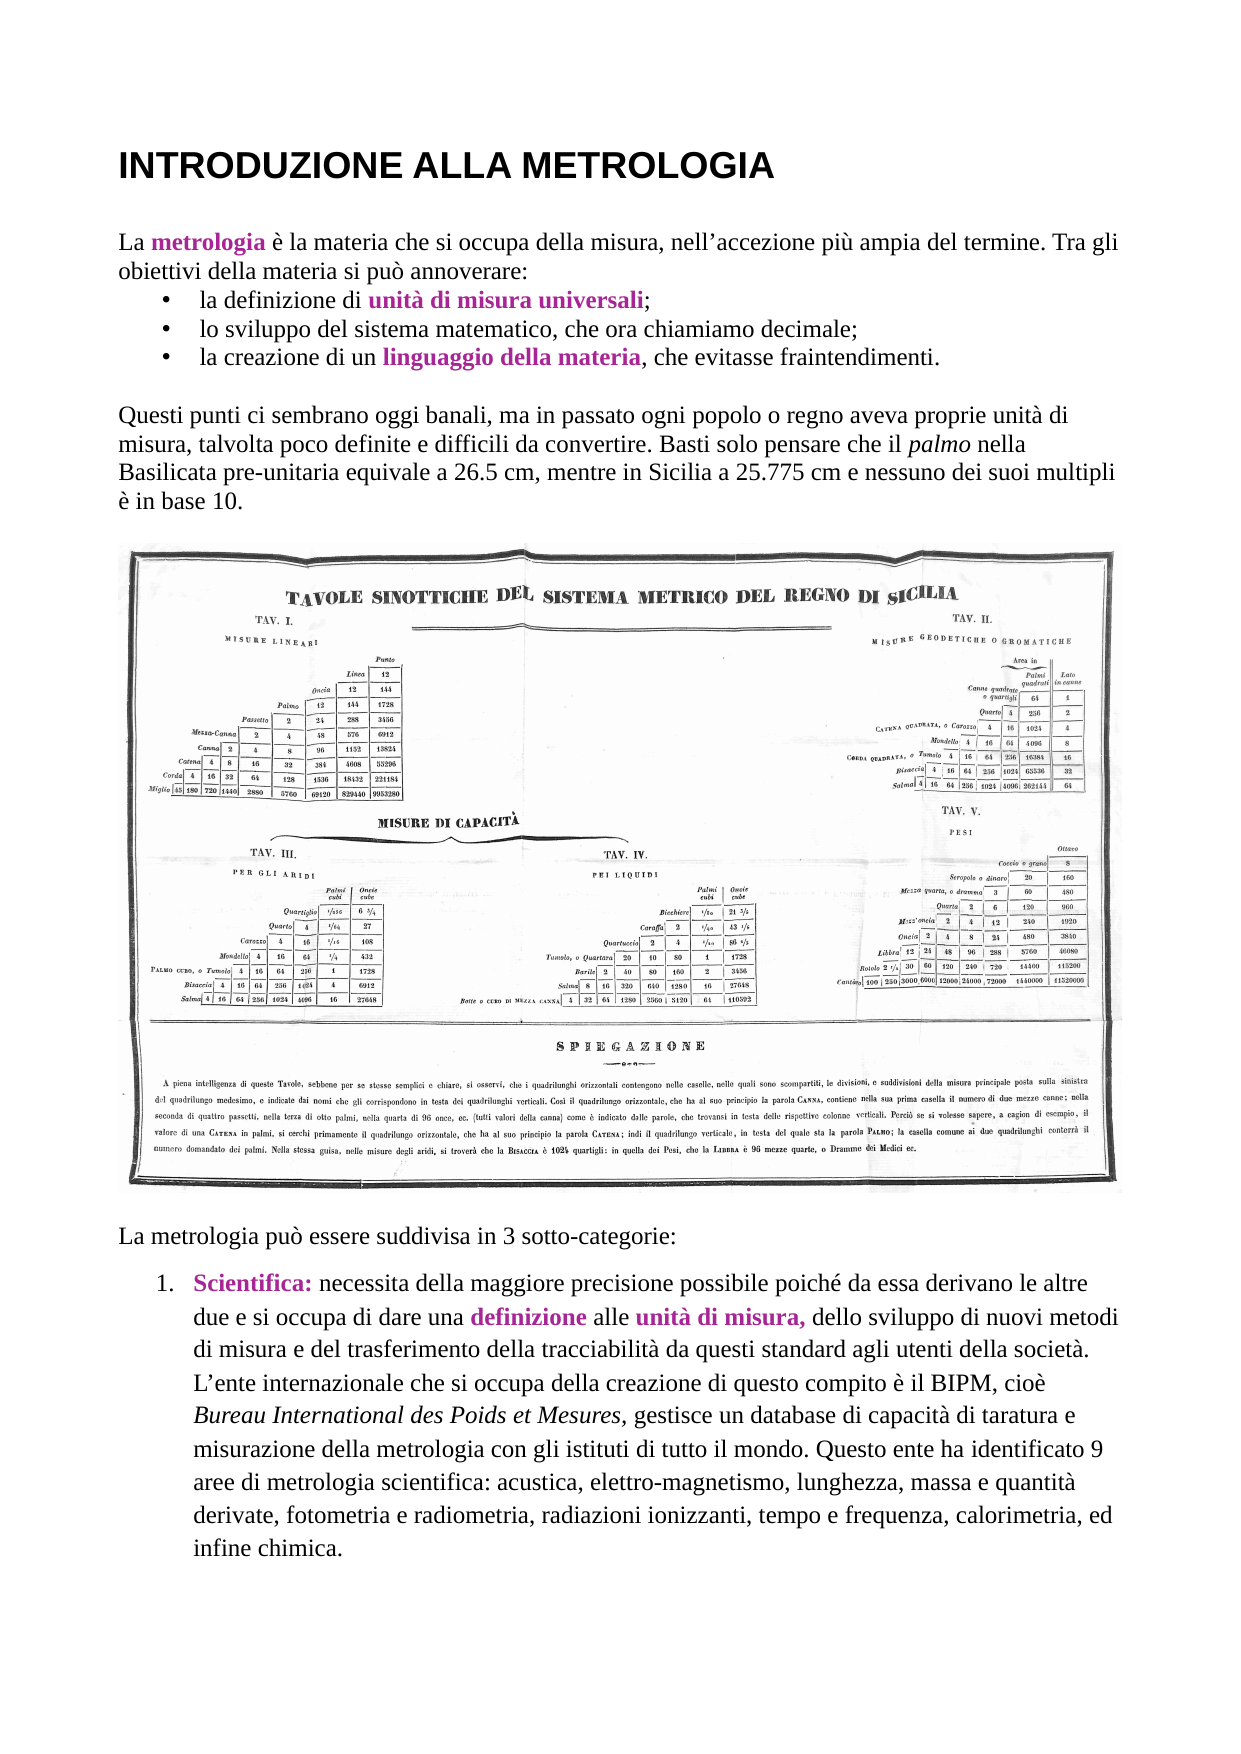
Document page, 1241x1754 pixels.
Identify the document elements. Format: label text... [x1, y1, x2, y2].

list la definizione di unità di misura universali; [162, 285, 1122, 314]
text La metrologia è la materia che si occupa della misura, nell’accezione più ampia del termine. Tra gli obiettivi della materia si può annoverare: [118, 227, 1122, 285]
text Questi punti ci sembrano oggi banali, ma in passato ogni popolo o regno aveva proprie unità di misura, talvolta poco definite e difficili da convertire. Basti solo pensare che il palmo nella Basilicata pre-unitaria equivale a 26.5 cm, mentre in Sicilia a 25.775 cm e nessuno dei suoi multipli è in base 10. [118, 400, 1122, 515]
picture [118, 543, 1123, 1193]
subtitle INTRODUZIONE ALLA METROLOGIA [118, 143, 1122, 186]
list Scientifica: necessita della maggiore precisione possibile poiché da essa derivano le altre due e si occupa di dare una definizione alle unità di misura, dello sviluppo di nuovi metodi di misura e del trasferimento della tracciabilità da questi standard agli utenti della società. L’ente internazionale che si occupa della creazione di questo compito è il BIPM, cioè Bureau International des Poids et Mesures, gestisce un database di capacità di taratura e misurazione della metrologia con gli istituti di tutto il mondo. Questo ente ha identificato 9 aree di metrologia scientifica: acustica, elettro-magnetismo, lunghezza, massa e quantità derivate, fotometria e radiometria, radiazioni ionizzanti, tempo e frequenza, calorimetria, ed infine chimica. [156, 1268, 1122, 1561]
text La metrologia può essere suddivisa in 3 sotto-categorie: [118, 1221, 1122, 1250]
list lo sviluppo del sistema matematico, che ora chiamiamo decimale; [162, 314, 1122, 342]
list la creazione di un linguaggio della materia, che evitasse fraintendimenti. [162, 342, 1122, 371]
